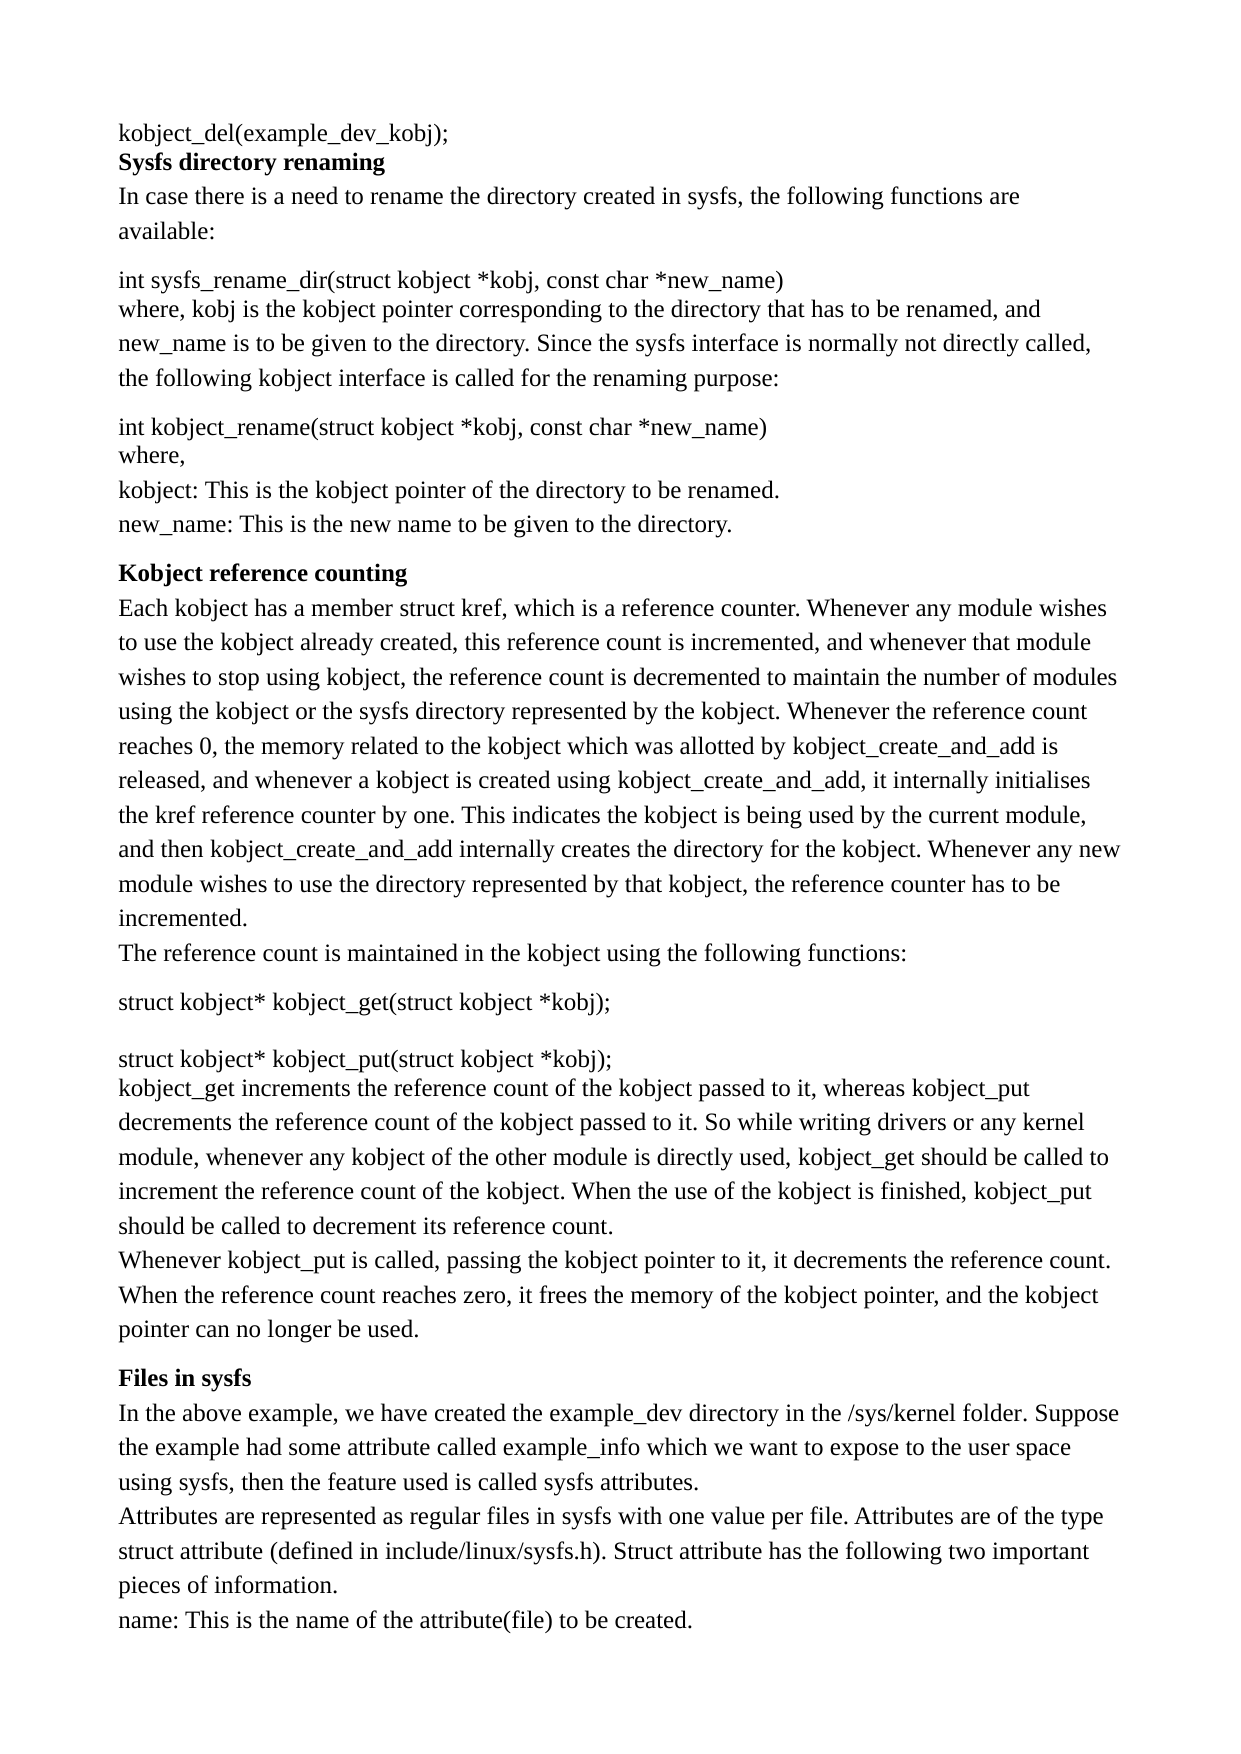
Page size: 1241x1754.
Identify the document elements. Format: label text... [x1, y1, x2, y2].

text where, kobj is the kobject pointer corresponding to the directory that has to be renamed, and new_name is to be given to the directory. Since the sysfs interface is normally not directly called, the following kobject interface is called for the renaming purpose: [118, 294, 1122, 391]
text Files in sysfs In the above example, we have created the example_dev directory in the /sys/kernel folder. Suppose the example had some attribute called example_info which we want to expose to the user space using sysfs, then the feature used is called sysfs attributes. Attributes are represented as regular files in sysfs with one value per file. Attributes are of the type struct attribute (defined in include/linux/sysfs.h). Struct attribute has the following two important pieces of information. name: This is the name of the attribute(file) to be created. [118, 1363, 1122, 1633]
table_header int kobject_rename(struct kobject *kobj, const char *new_name) [118, 412, 1063, 440]
text kobject_get increments the reference count of the kobject passed to it, whereas kobject_put decrements the reference count of the kobject passed to it. So while writing drivers or any kernel module, whenever any kobject of the other module is directly used, kobject_get should be called to increment the reference count of the kobject. When the use of the kobject is finished, kobject_put should be called to decrement its reference count. Whenever kobject_put is called, passing the kobject pointer to it, it decrements the reference count. When the reference count reaches zero, it frees the memory of the kobject pointer, and the kobject pointer can no longer be used. [118, 1073, 1122, 1343]
text Kobject reference counting Each kobject has a member struct kref, which is a reference counter. Whenever any module wishes to use the kobject already created, this reference count is incremented, and whenever that module wishes to stop using kobject, the reference count is decremented to maintain the number of modules using the kobject or the sysfs directory represented by the kobject. Whenever the reference count reaches 0, the memory related to the kobject which was allotted by kobject_create_and_add is released, and whenever a kobject is created using kobject_create_and_add, it internally initialises the kref reference counter by one. This indicates the kobject is being used by the current module, and then kobject_create_and_add internally creates the directory for the kobject. Whenever any new module wishes to use the directory represented by that kobject, the reference counter has to be incremented. The reference count is maintained in the kobject using the following functions: [118, 558, 1122, 966]
table_header int sysfs_rename_dir(struct kobject *kobj, const char *new_name) [118, 265, 1094, 294]
text Sysfs directory renaming In case there is a need to rename the directory created in sysfs, the following functions are available: [118, 147, 1122, 244]
table_header struct kobject* kobject_get(struct kobject *kobj); struct kobject* kobject_put(struct kobject *kobj); [118, 987, 879, 1073]
table_header kobject_del(example_dev_kobj); [118, 118, 576, 147]
text where, kobject: This is the kobject pointer of the directory to be renamed. new_name: This is the new name to be given to the directory. [118, 440, 1122, 538]
